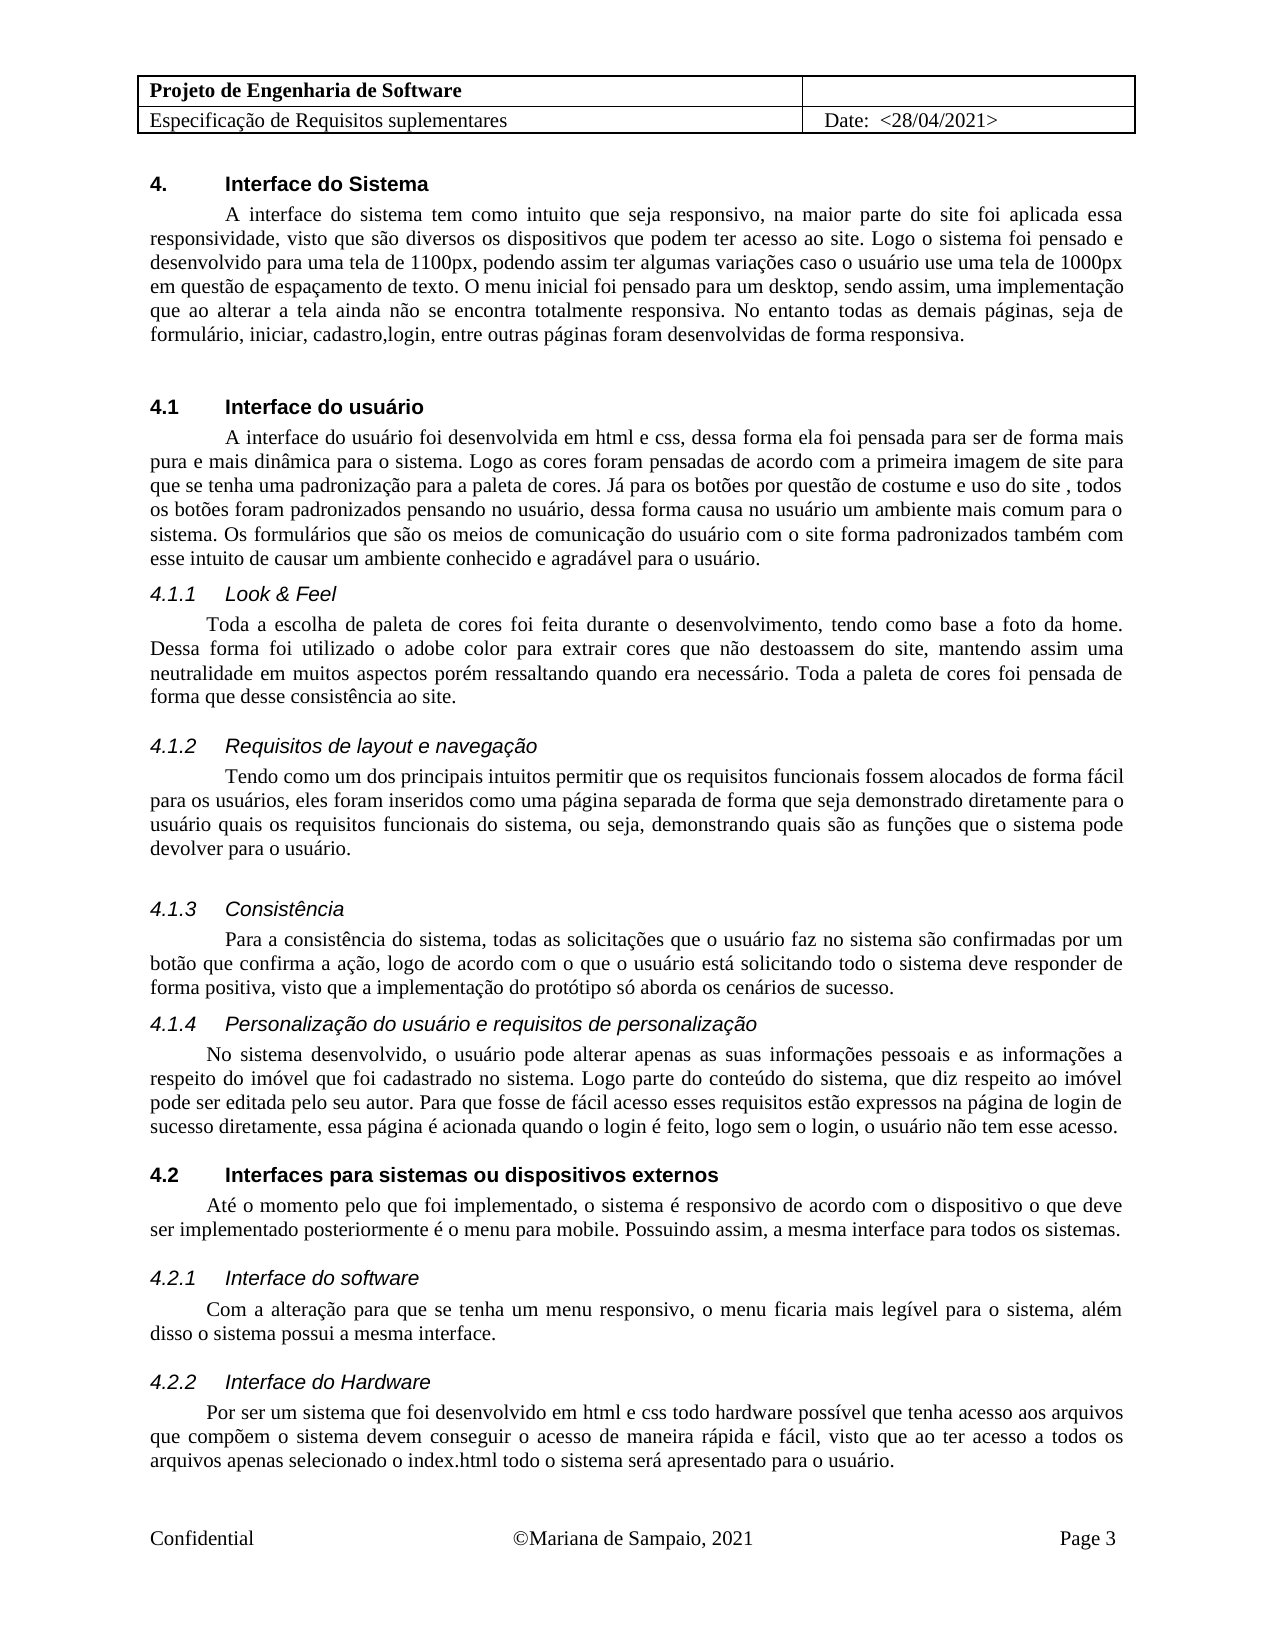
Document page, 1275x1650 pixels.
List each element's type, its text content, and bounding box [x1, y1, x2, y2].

subtitle Requisitos de layout e navegação [150, 733, 1125, 757]
text Tendo como um dos principais intuitos permitir que os requisitos funcionais fossem alocados de forma fácil para os usuários, eles foram inseridos como uma página separada de forma que seja demonstrado diretamente para o usuário quais os requisitos funcionais do sistema, ou seja, demonstrando quais são as funções que o sistema pode devolver para o usuário. [150, 764, 1125, 860]
text Até o momento pelo que foi implementado, o sistema é responsivo de acordo com o dispositivo o que deve ser implementado posteriormente é o menu para mobile. Possuindo assim, a mesma interface para todos os sistemas. [150, 1193, 1125, 1241]
subtitle Look & Feel [150, 582, 1125, 606]
text No sistema desenvolvido, o usuário pode alterar apenas as suas informações pessoais e as informações a respeito do imóvel que foi cadastrado no sistema. Logo parte do conteúdo do sistema, que diz respeito ao imóvel pode ser editada pelo seu autor. Para que fosse de fácil acesso esses requisitos estão expressos na página de login de sucesso diretamente, essa página é acionada quando o login é feito, logo sem o login, o usuário não tem esse acesso. [150, 1042, 1125, 1138]
text Por ser um sistema que foi desenvolvido em html e css todo hardware possível que tenha acesso aos arquivos que compõem o sistema devem conseguir o acesso de maneira rápida e fácil, visto que ao ter acesso a todos os arquivos apenas selecionado o index.html todo o sistema será apresentado para o usuário. [150, 1400, 1125, 1472]
subtitle Personalização do usuário e requisitos de personalização [150, 1011, 1125, 1035]
text A interface do usuário foi desenvolvida em html e css, dessa forma ela foi pensada para ser de forma mais pura e mais dinâmica para o sistema. Logo as cores foram pensadas de acordo com a primeira imagem de site para que se tenha uma padronização para a paleta de cores. Já para os botões por questão de costume e uso do site , todos os botões foram padronizados pensando no usuário, dessa forma causa no usuário um ambiente mais comum para o sistema. Os formulários que são os meios de comunicação do usuário com o site forma padronizados também com esse intuito de causar um ambiente conhecido e agradável para o usuário. [150, 425, 1125, 569]
subtitle Interface do Hardware [150, 1369, 1125, 1393]
text A interface do sistema tem como intuito que seja responsivo, na maior parte do site foi aplicada essa responsividade, visto que são diversos os dispositivos que podem ter acesso ao site. Logo o sistema foi pensado e desenvolvido para uma tela de 1100px, podendo assim ter algumas variações caso o usuário use uma tela de 1000px em questão de espaçamento de texto. O menu inicial foi pensado para um desktop, sendo assim, uma implementação que ao alterar a tela ainda não se encontra totalmente responsiva. No entanto todas as demais páginas, seja de formulário, iniciar, cadastro,login, entre outras páginas foram desenvolvidas de forma responsiva. [150, 202, 1125, 346]
subtitle Interface do Sistema [150, 171, 1125, 195]
subtitle Interface do usuário [150, 395, 1125, 419]
text Para a consistência do sistema, todas as solicitações que o usuário faz no sistema são confirmadas por um botão que confirma a ação, logo de acordo com o que o usuário está solicitando todo o sistema deve responder de forma positiva, visto que a implementação do protótipo só aborda os cenários de sucesso. [150, 927, 1125, 999]
subtitle Interfaces para sistemas ou dispositivos externos [150, 1163, 1125, 1187]
subtitle Consistência [150, 897, 1125, 921]
subtitle Interface do software [150, 1266, 1125, 1290]
text Toda a escolha de paleta de cores foi feita durante o desenvolvimento, tendo como base a foto da home. Dessa forma foi utilizado o adobe color para extrair cores que não destoassem do site, mantendo assim uma neutralidade em muitos aspectos porém ressaltando quando era necessário. Toda a paleta de cores foi pensada de forma que desse consistência ao site. [150, 612, 1125, 708]
text Com a alteração para que se tenha um menu responsivo, o menu ficaria mais legível para o sistema, além disso o sistema possui a mesma interface. [150, 1296, 1125, 1344]
